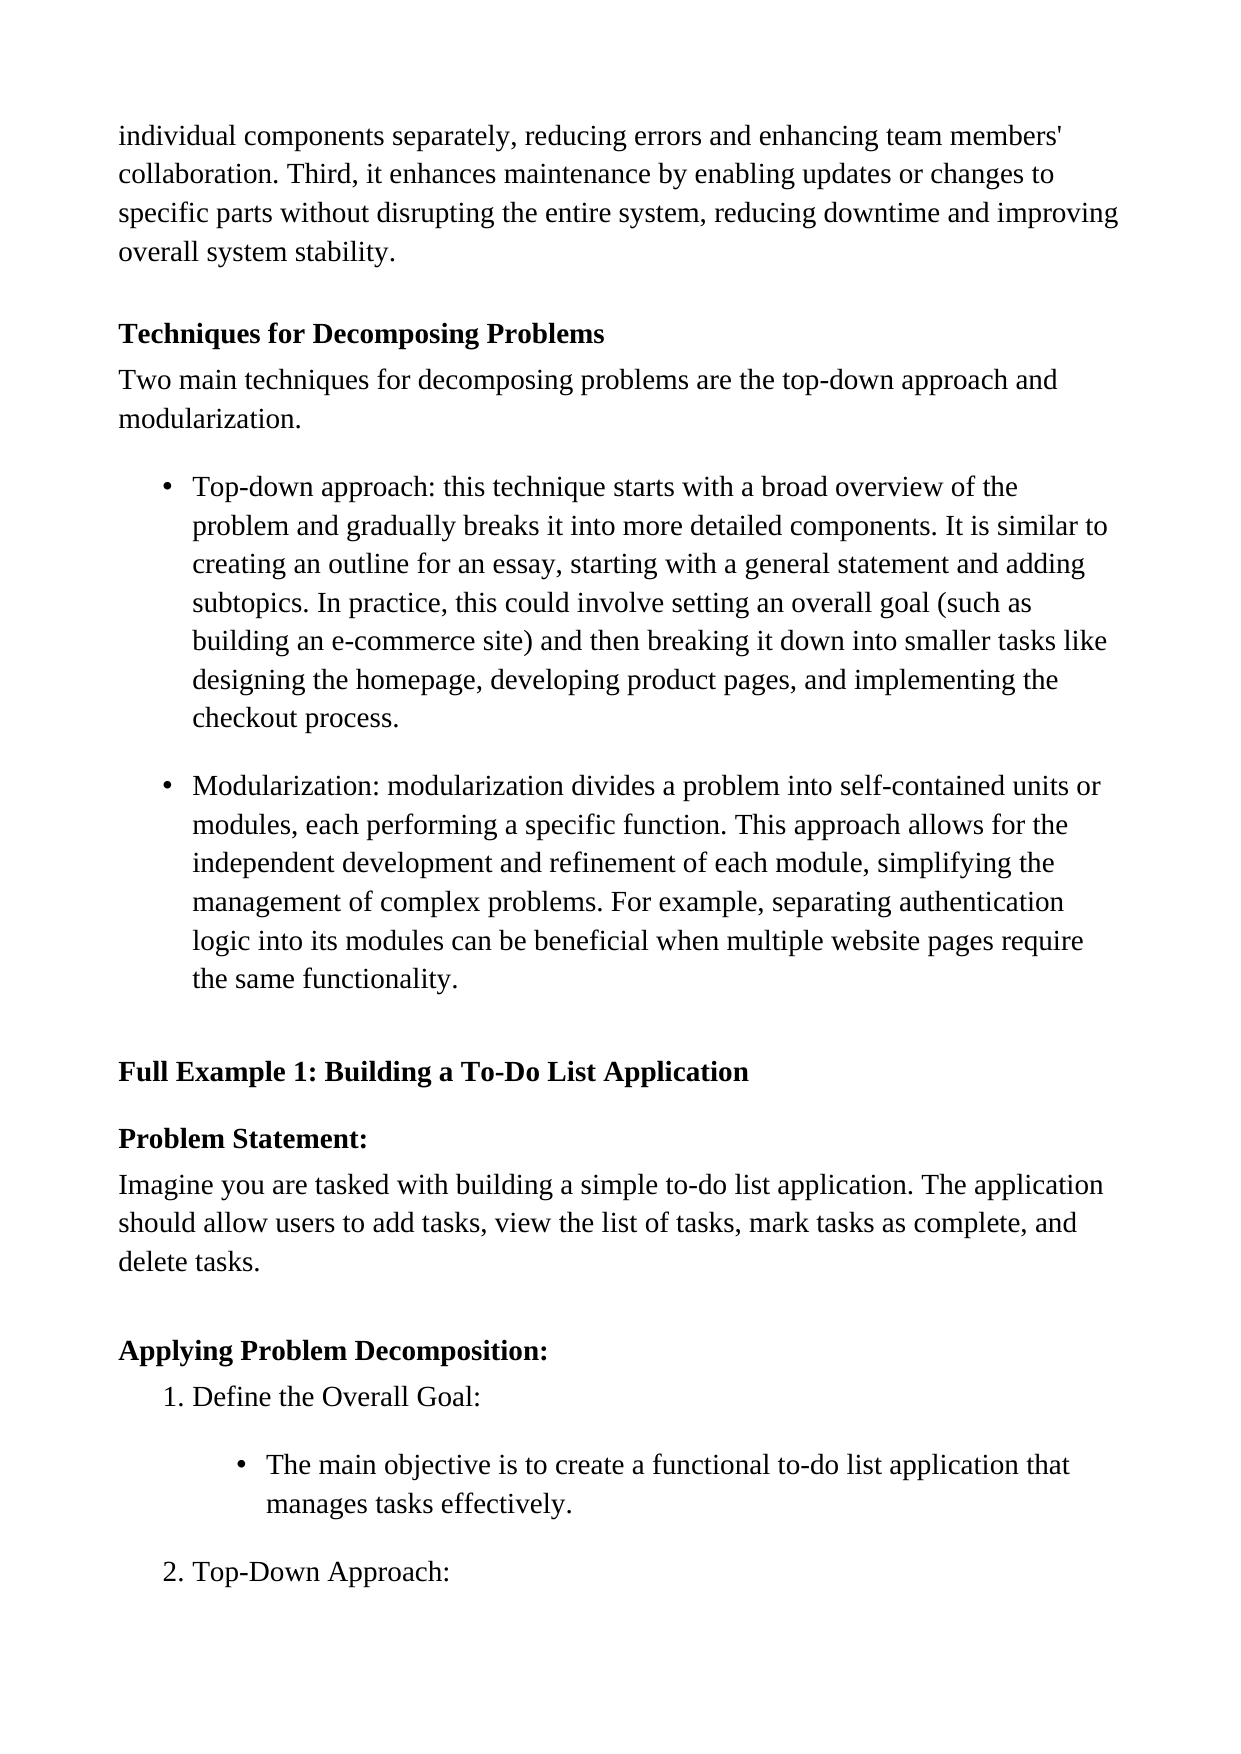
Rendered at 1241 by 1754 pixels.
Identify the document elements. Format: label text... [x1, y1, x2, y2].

list Top-Down Approach: [162, 1554, 1122, 1587]
subtitle Full Example 1: Building a To-Do List Application [118, 1054, 1122, 1088]
subtitle Techniques for Decomposing Problems [118, 316, 1122, 350]
list Define the Overall Goal: [162, 1379, 1122, 1413]
list Modularization: modularization divides a problem into self-contained units or modules, each performing a specific function. This approach allows for the independent development and refinement of each module, simplifying the management of complex problems. For example, separating authentication logic into its modules can be beneficial when multiple website pages require the same functionality. [162, 768, 1122, 995]
subtitle Applying Problem Decomposition: [118, 1333, 1122, 1367]
text Two main techniques for decomposing problems are the top-down approach and modularization. [118, 362, 1122, 434]
list The main objective is to create a functional to-do list application that manages tasks effectively. [236, 1447, 1122, 1519]
list Top-down approach: this technique starts with a broad overview of the problem and gradually breaks it into more detailed components. It is similar to creating an outline for an essay, starting with a general statement and adding subtopics. In practice, this could involve setting an overall goal (such as building an e-commerce site) and then breaking it down into smaller tasks like designing the homepage, developing product pages, and implementing the checkout process. [162, 469, 1122, 734]
text individual components separately, reducing errors and enhancing team members' collaboration. Third, it enhances maintenance by enabling updates or changes to specific parts without disrupting the entire system, reducing downtime and improving overall system stability. [118, 118, 1122, 267]
text Imagine you are tasked with building a simple to-do list application. The application should allow users to add tasks, view the list of tasks, mark tasks as complete, and delete tasks. [118, 1167, 1122, 1278]
subtitle Problem Statement: [118, 1121, 1122, 1154]
